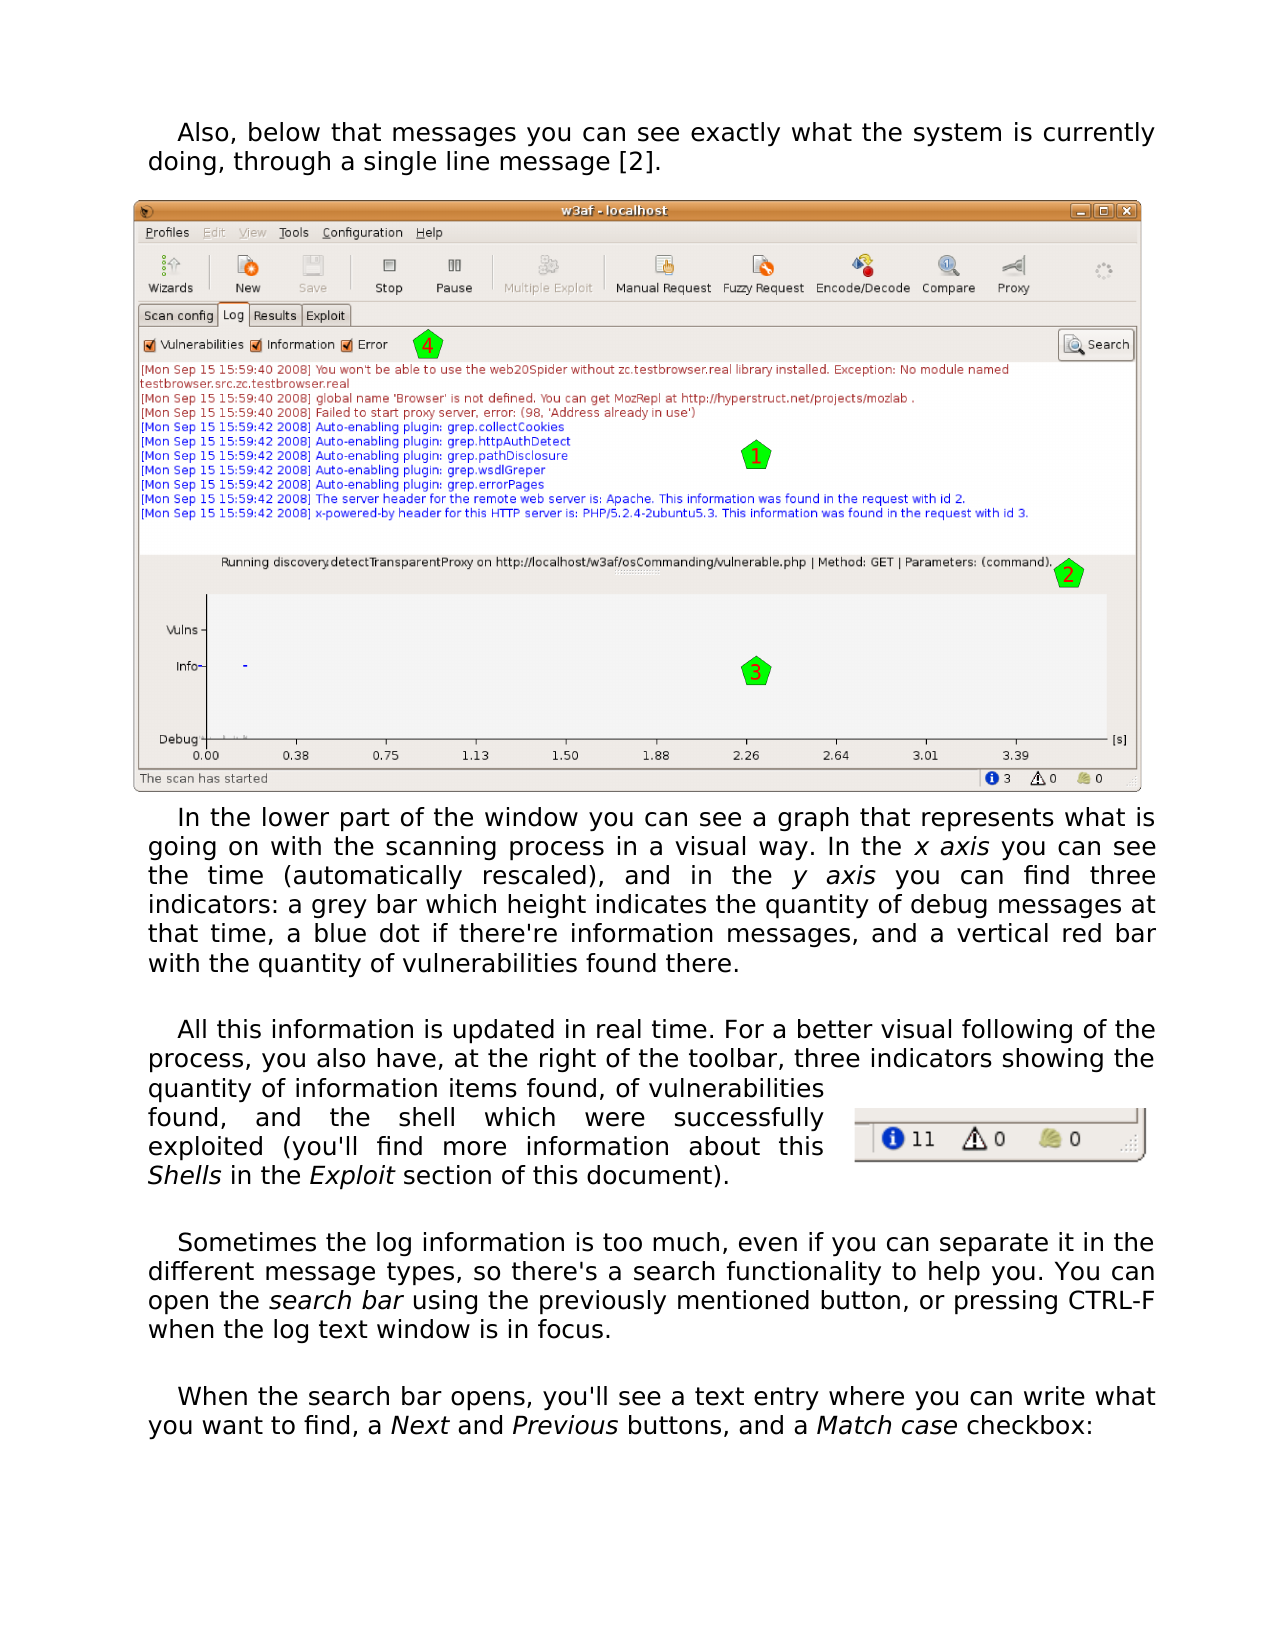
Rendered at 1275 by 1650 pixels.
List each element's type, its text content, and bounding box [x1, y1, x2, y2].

text Also, below that messages you can see exactly what the system is currently doing, through a single line message [2]. [148, 118, 1157, 176]
text All this information is updated in real time. For a better visual following of the process, you also have, at the right of the toolbar, three indicators showing the quantity of information items found, of vulnerabilities found, and the shell which were successfully exploited (you'll find more information about this Shells in the Exploit section of this document). [148, 1015, 1157, 1190]
text In the lower part of the window you can see a graph that represents what is going on with the scanning process in a visual way. In the x axis you can see the time (automatically rescaled), and in the y axis you can find three indicators: a grey bar which height indicates the quantity of debug messages at that time, a blue dot if there're information messages, and a vertical red bar with the quantity of vulnerabilities found there. [148, 214, 1157, 978]
picture [854, 1108, 1153, 1175]
text Sometimes the log information is too much, even if you can separate it in the different message types, so there's a search functionality to help you. You can open the search bar using the previously mentioned button, or pressing CTRL-F when the log text window is in focus. [148, 1228, 1157, 1344]
picture [133, 200, 1142, 792]
text When the search bar opens, you'll see a text entry where you can write what you want to find, a Next and Previous buttons, and a Match case checkbox: [148, 1382, 1157, 1440]
